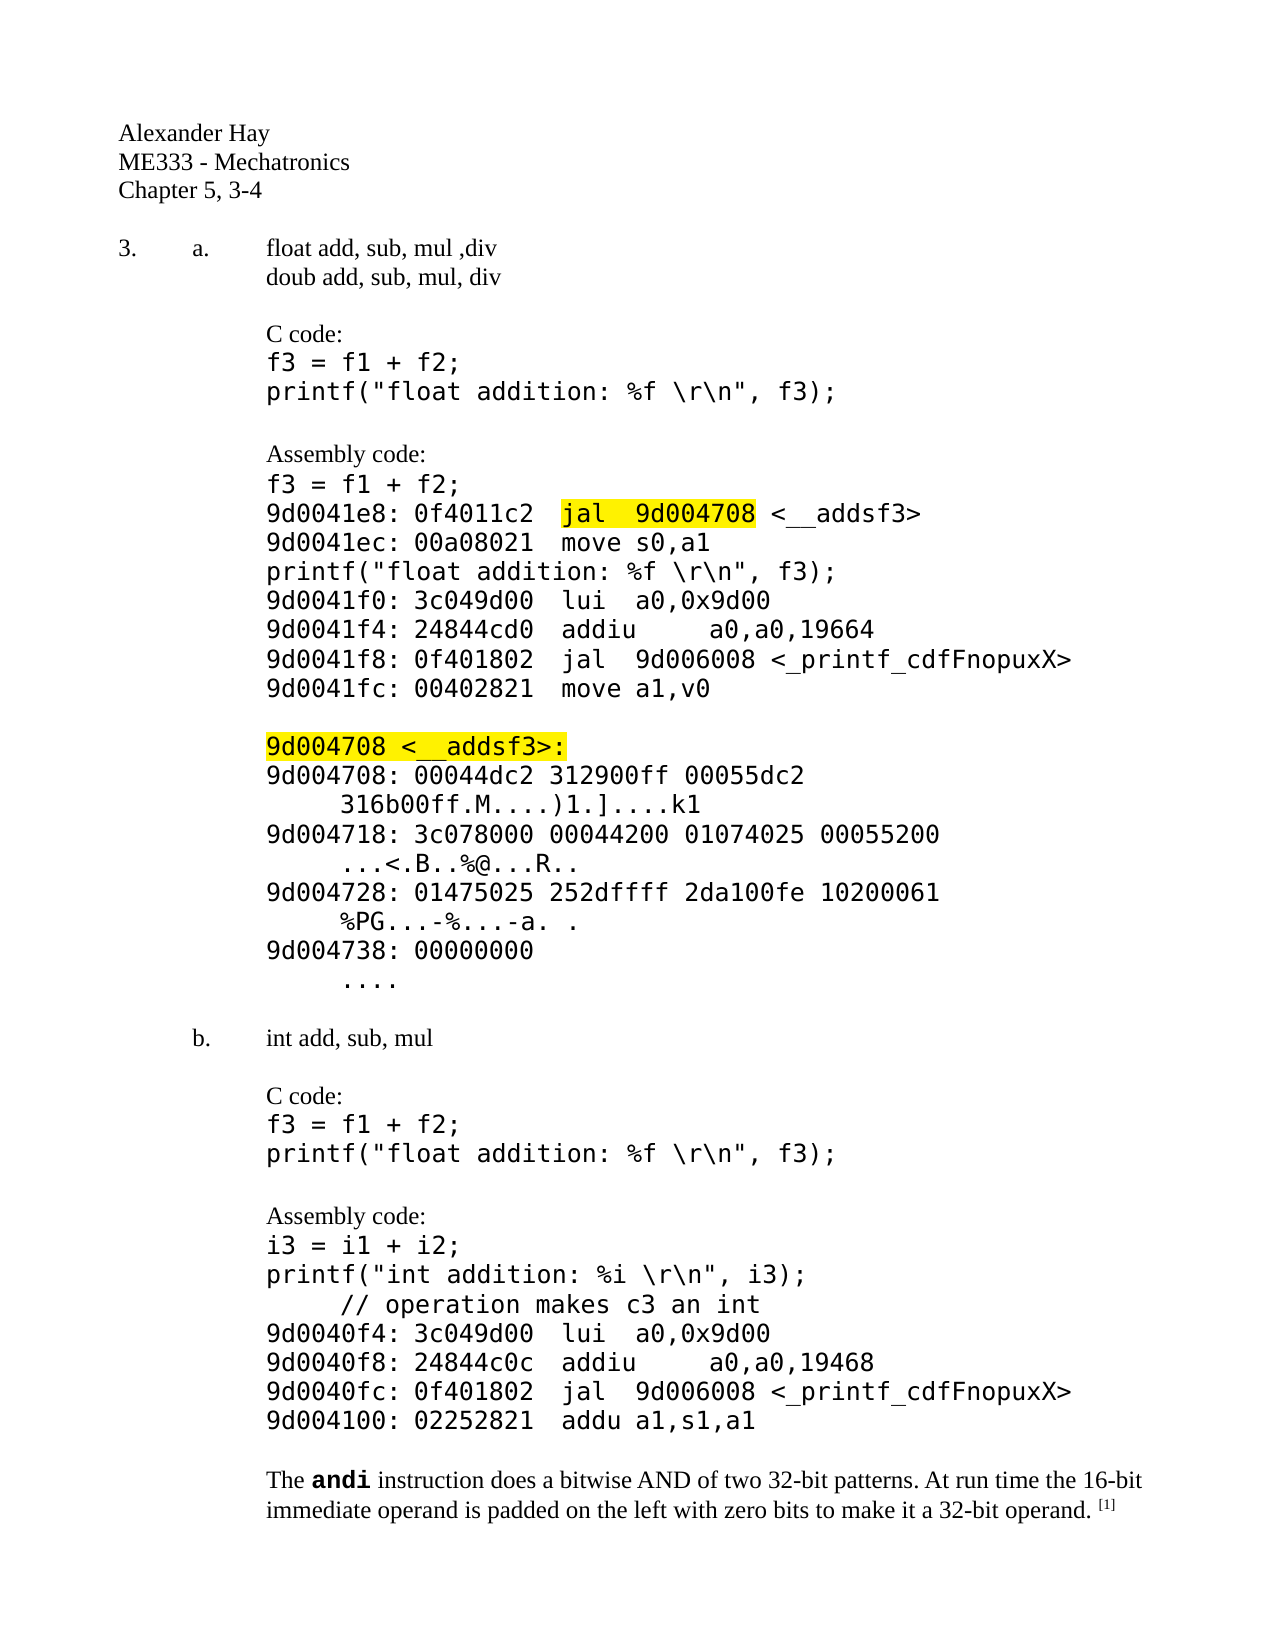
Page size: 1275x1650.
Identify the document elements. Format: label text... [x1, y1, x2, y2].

text 9d0041fc: 00402821 move a1,v0 [118, 674, 1157, 703]
text Assembly code: [118, 436, 1157, 470]
text printf("float addition: %f \r\n", f3); [118, 557, 1157, 586]
text 9d004718: 3c078000 00044200 01074025 00055200 [118, 820, 1157, 849]
text 9d0041f8: 0f401802 jal 9d006008 <_printf_cdfFnopuxX> [118, 645, 1157, 674]
text f3 = f1 + f2; [118, 348, 1157, 377]
text The andi instruction does a bitwise AND of two 32-bit patterns. At run time the 16-bit immediate operand is padded on the left with zero bits to make it a 32-bit operand. [1] [118, 1465, 1157, 1524]
text doub add, sub, mul, div [118, 262, 1157, 291]
text ME333 - Mechatronics [118, 147, 1157, 176]
text printf("int addition: %i \r\n", i3); [118, 1261, 1157, 1290]
text printf("float addition: %f \r\n", f3); [118, 377, 1157, 407]
text 9d0041f0: 3c049d00 lui a0,0x9d00 [118, 586, 1157, 616]
text Assembly code: [118, 1197, 1157, 1231]
text f3 = f1 + f2; [118, 1110, 1157, 1139]
text 9d0041e8: 0f4011c2 jal 9d004708 <__addsf3> [118, 499, 1157, 528]
text i3 = i1 + i2; [118, 1231, 1157, 1261]
text .... [118, 966, 1157, 995]
text 9d004100: 02252821 addu a1,s1,a1 [118, 1406, 1157, 1436]
text 9d004708 <__addsf3>: [118, 732, 1157, 761]
text Alexander Hay [118, 118, 1157, 147]
text b. int add, sub, mul [118, 1023, 1157, 1052]
text ...<.B..%@...R.. [118, 849, 1157, 878]
text // operation makes c3 an int [118, 1290, 1157, 1319]
text f3 = f1 + f2; [118, 470, 1157, 499]
text 9d0040f4: 3c049d00 lui a0,0x9d00 [118, 1319, 1157, 1348]
text 9d004728: 01475025 252dffff 2da100fe 10200061 [118, 878, 1157, 907]
text %PG...-%...-a. . [118, 907, 1157, 936]
text 9d0041ec: 00a08021 move s0,a1 [118, 528, 1157, 557]
text 9d0040fc: 0f401802 jal 9d006008 <_printf_cdfFnopuxX> [118, 1377, 1157, 1406]
text 9d0041f4: 24844cd0 addiu a0,a0,19664 [118, 616, 1157, 645]
text printf("float addition: %f \r\n", f3); [118, 1139, 1157, 1168]
text 9d004738: 00000000 [118, 936, 1157, 966]
text C code: [118, 1081, 1157, 1110]
text 9d0040f8: 24844c0c addiu a0,a0,19468 [118, 1348, 1157, 1377]
text 3. a. float add, sub, mul ,div [118, 233, 1157, 262]
text 9d004708: 00044dc2 312900ff 00055dc2 316b00ff.M....)1.]....k1 [118, 761, 1157, 820]
text Chapter 5, 3-4 [118, 176, 1157, 204]
text C code: [118, 319, 1157, 348]
